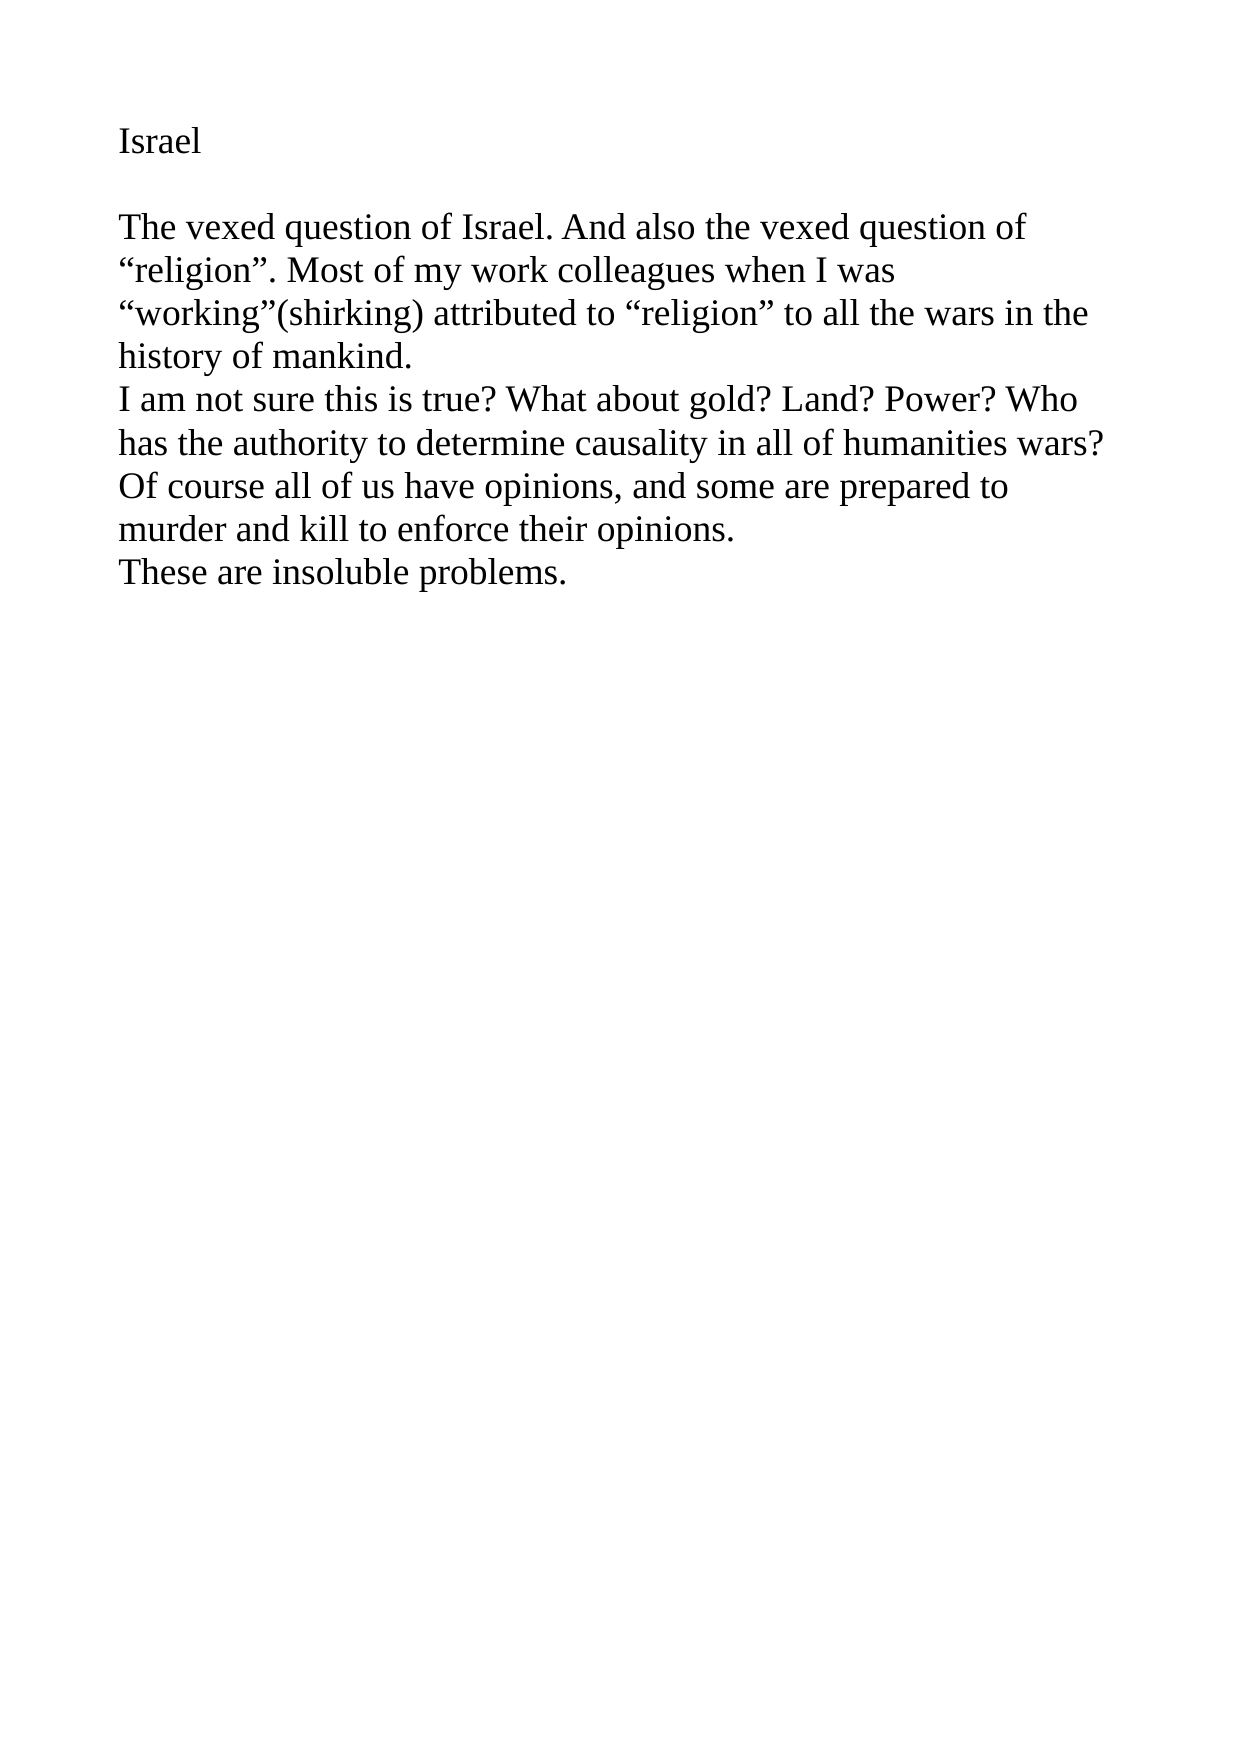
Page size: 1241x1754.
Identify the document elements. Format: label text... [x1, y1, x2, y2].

text I am not sure this is true? What about gold? Land? Power? Who has the authority to determine causality in all of humanities wars? Of course all of us have opinions, and some are prepared to murder and kill to enforce their opinions. [118, 377, 1122, 549]
text The vexed question of Israel. And also the vexed question of “religion”. Most of my work colleagues when I was “working”(shirking) attributed to “religion” to all the wars in the history of mankind. [118, 204, 1122, 377]
text Israel [118, 118, 1122, 161]
text These are insoluble problems. [118, 549, 1122, 592]
